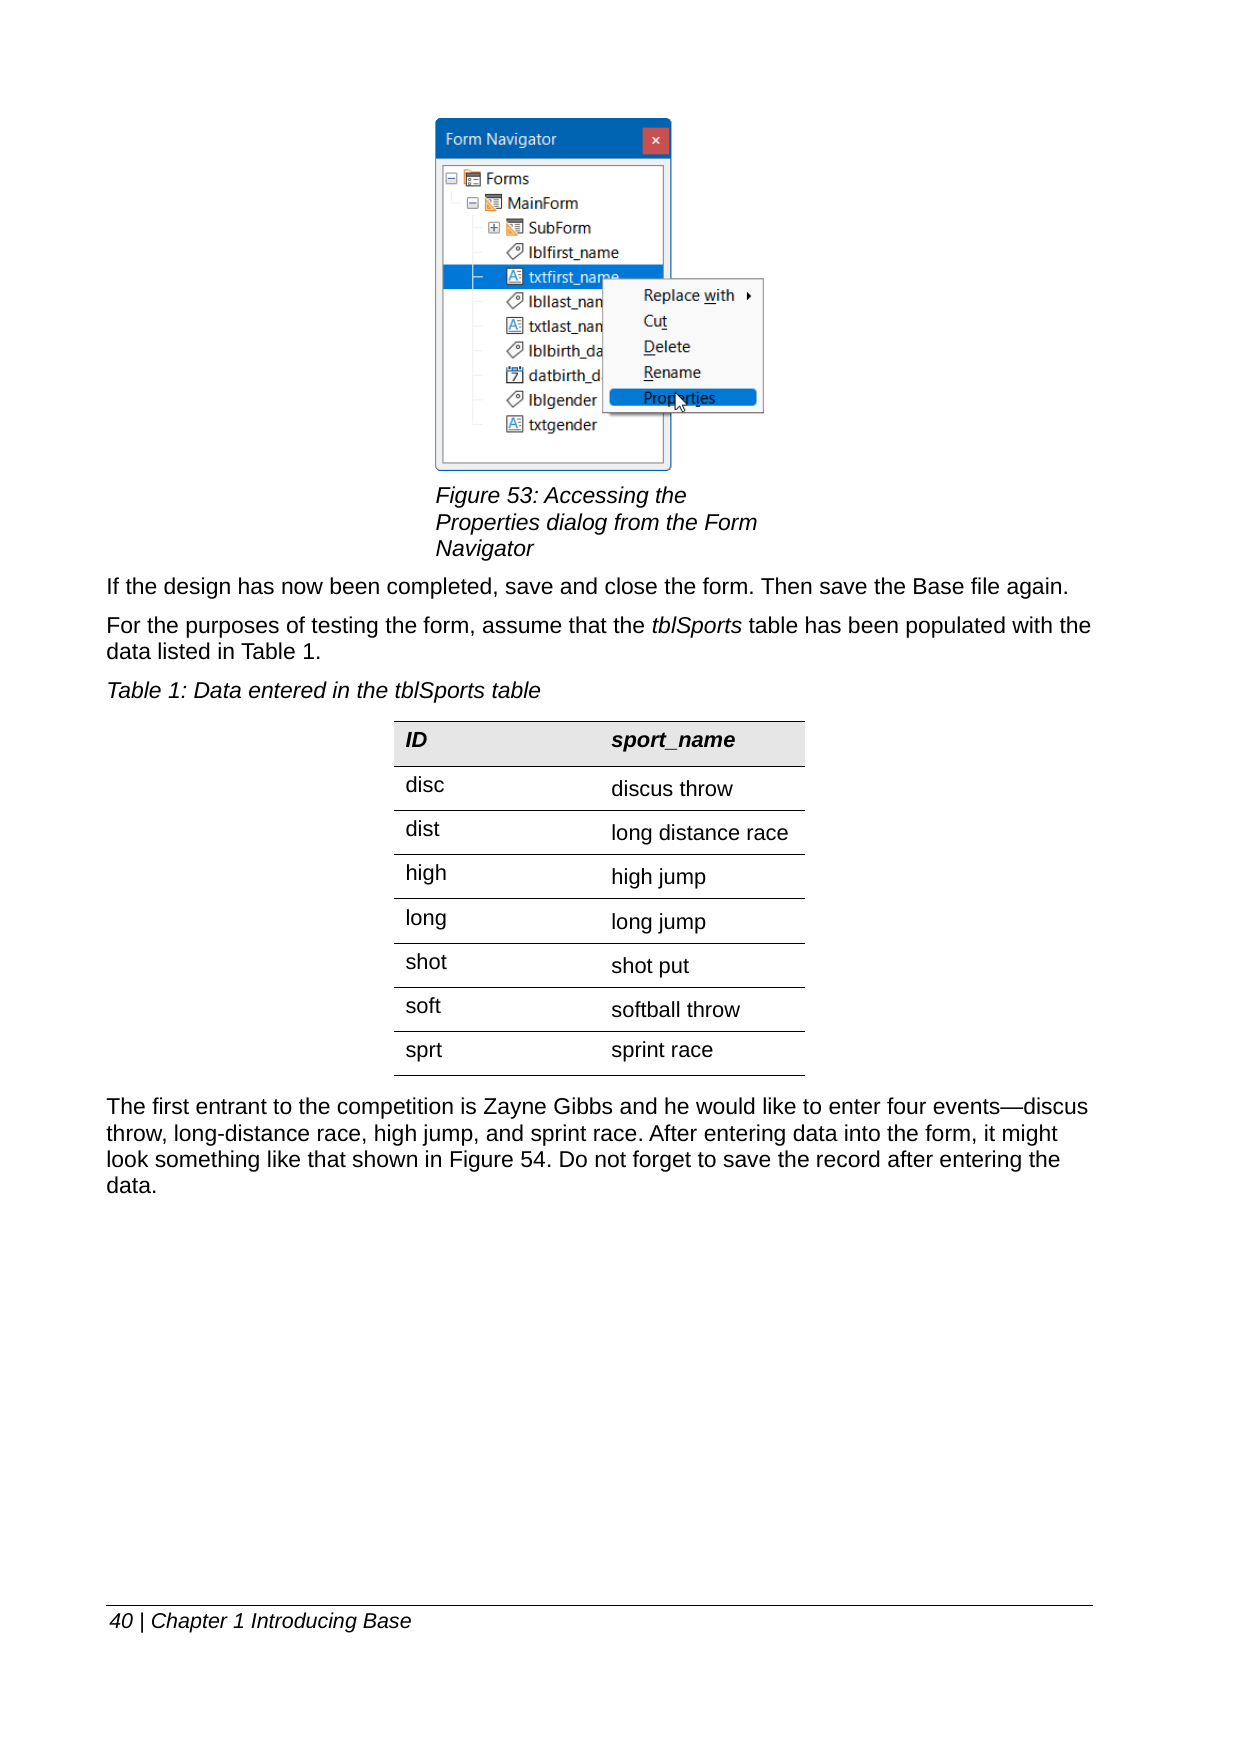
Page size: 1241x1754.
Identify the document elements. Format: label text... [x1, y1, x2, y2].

text For the purposes of testing the form, assume that the tblSports table has been populated with the data listed in Table 1. [106, 612, 1093, 665]
table_cell soft [394, 988, 599, 1031]
table_cell high [394, 855, 599, 898]
table_header sport_name [599, 722, 805, 766]
text The first entrant to the competition is Zayne Gibbs and he would like to enter four events—discus throw, long-distance race, high jump, and sprint race. After entering data into the form, it might look something like that shown in Figure 54. Do not forget to save the record after entering the data. [106, 1093, 1093, 1199]
table_cell discus throw [599, 767, 805, 810]
table_cell disc [394, 767, 599, 810]
picture [435, 118, 764, 471]
table_cell sprt [394, 1032, 599, 1075]
table_cell shot put [599, 944, 805, 987]
table_header ID [394, 722, 599, 766]
table_cell dist [394, 811, 599, 854]
text Table 1: Data entered in the tblSports table [106, 677, 1093, 703]
table_cell long distance race [599, 811, 805, 854]
table_cell softball throw [599, 988, 805, 1031]
table_cell high jump [599, 855, 805, 898]
table_cell long jump [599, 899, 805, 943]
text If the design has now been completed, save and close the form. Then save the Base file again. [106, 573, 1093, 599]
table_cell long [394, 899, 599, 943]
table_cell shot [394, 944, 599, 987]
table_cell sprint race [599, 1032, 805, 1075]
text Figure 53: Accessing the Properties dialog from the Form Navigator [435, 482, 764, 561]
